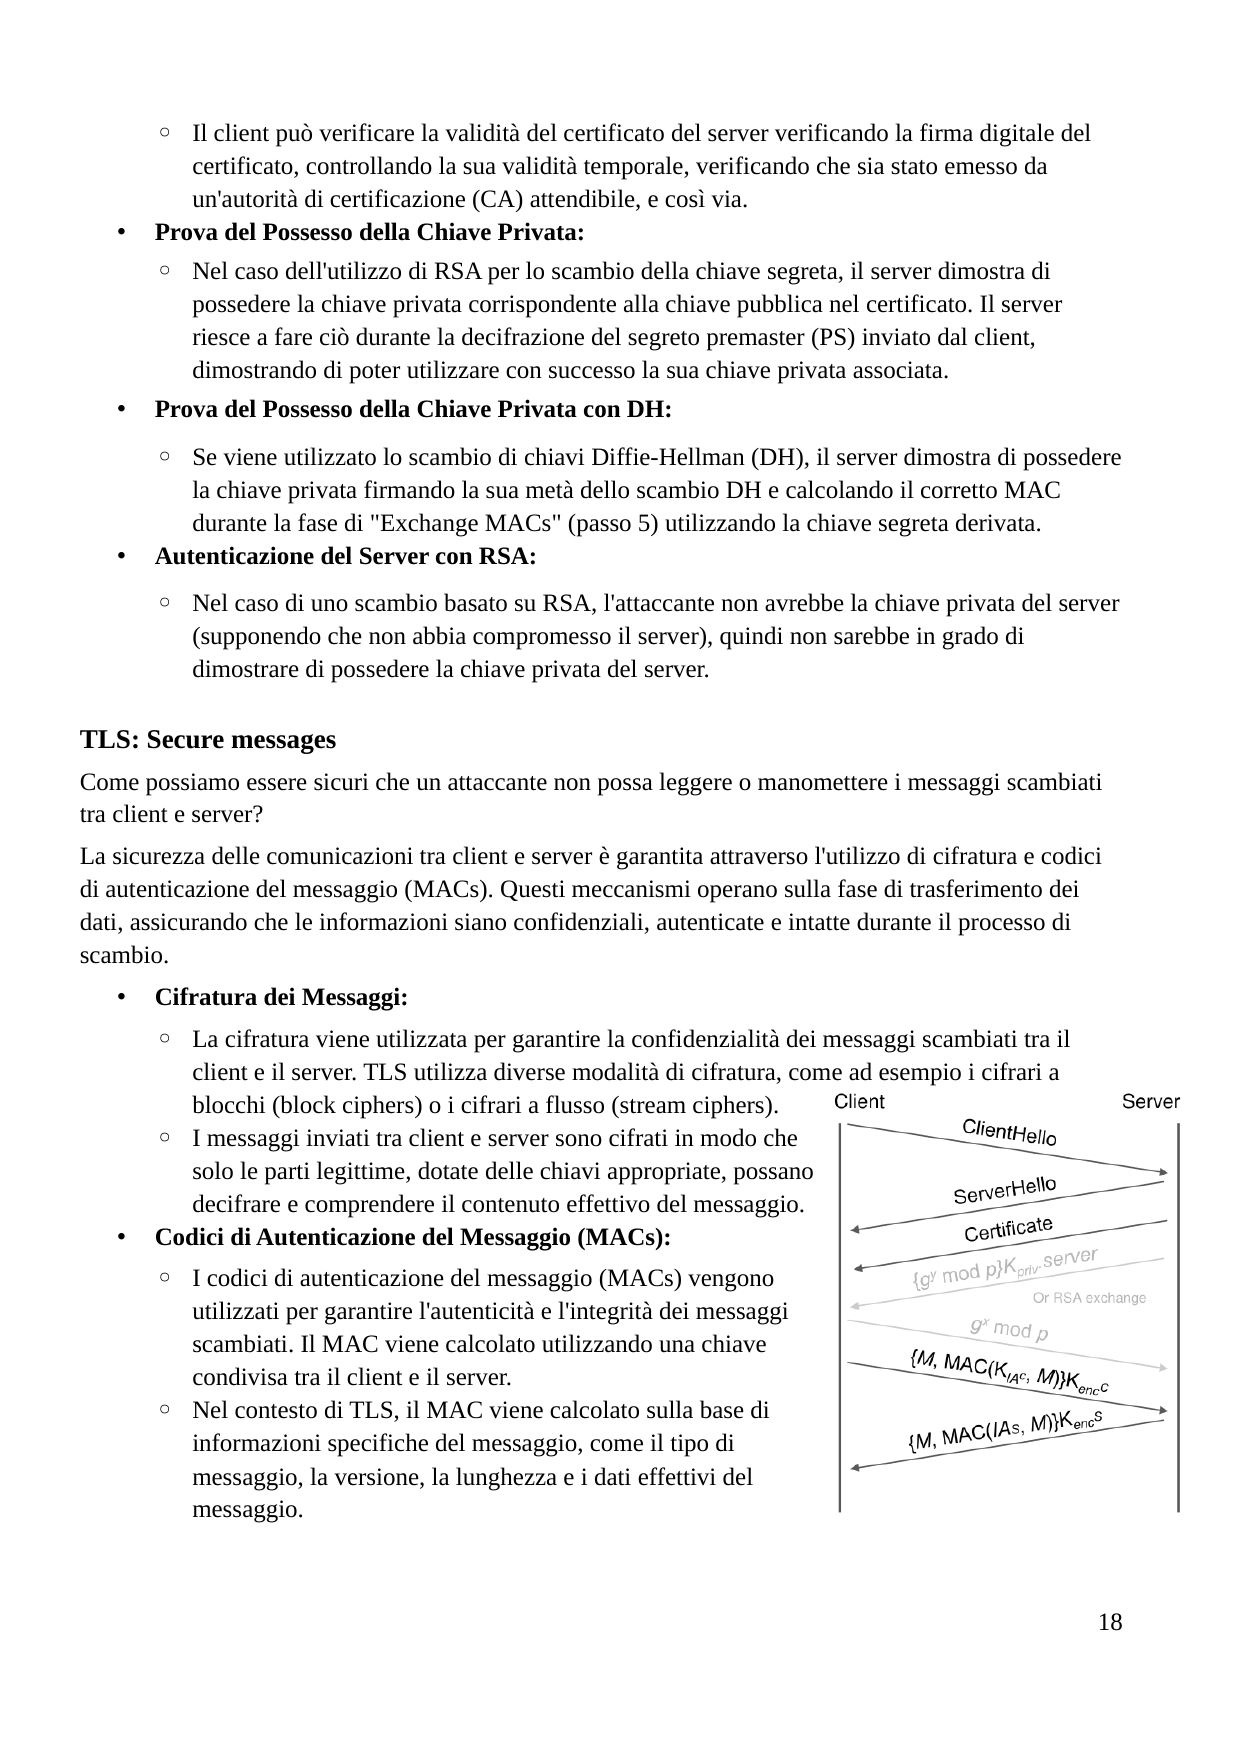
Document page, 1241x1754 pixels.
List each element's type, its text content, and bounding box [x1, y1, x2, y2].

list I codici di autenticazione del messaggio (MACs) vengono utilizzati per garantire l'autenticità e l'integrità dei messaggi scambiati. Il MAC viene calcolato utilizzando una chiave condivisa tra il client e il server. [154, 1263, 828, 1391]
picture [828, 1090, 1187, 1518]
list Codici di Autenticazione del Messaggio (MACs): [117, 1222, 828, 1251]
text La sicurezza delle comunicazioni tra client e server è garantita attraverso l'utilizzo di cifratura e codici di autenticazione del messaggio (MACs). Questi meccanismi operano sulla fase di trasferimento dei dati, assicurando che le informazioni siano confidenziali, autenticate e intatte durante il processo di scambio. [79, 841, 1122, 969]
list Prova del Possesso della Chiave Privata con DH: [117, 394, 1122, 423]
subtitle TLS: Secure messages [79, 723, 1122, 754]
list Nel caso dell'utilizzo di RSA per lo scambio della chiave segreta, il server dimostra di possedere la chiave privata corrispondente alla chiave pubblica nel certificato. Il server riesce a fare ciò durante la decifrazione del segreto premaster (PS) inviato dal client, dimostrando di poter utilizzare con successo la sua chiave privata associata. [154, 256, 1122, 384]
list Autenticazione del Server con RSA: [117, 541, 1122, 569]
text Come possiamo essere sicuri che un attaccante non possa leggere o manomettere i messaggi scambiati tra client e server? [79, 767, 1122, 828]
list I messaggi inviati tra client e server sono cifrati in modo che solo le parti legittime, dotate delle chiavi appropriate, possano decifrare e comprendere il contenuto effettivo del messaggio. [154, 1123, 828, 1217]
list Il client può verificare la validità del certificato del server verificando la firma digitale del certificato, controllando la sua validità temporale, verificando che sia stato emesso da un'autorità di certificazione (CA) attendibile, e così via. [154, 118, 1122, 213]
list Nel contesto di TLS, il MAC viene calcolato sulla base di informazioni specifiche del messaggio, come il tipo di messaggio, la versione, la lunghezza e i dati effettivi del messaggio. [154, 1396, 1122, 1523]
list Nel caso di uno scambio basato su RSA, l'attaccante non avrebbe la chiave privata del server (supponendo che non abbia compromesso il server), quindi non sarebbe in grado di dimostrare di possedere la chiave privata del server. [154, 588, 1122, 683]
list Prova del Possesso della Chiave Privata: [117, 217, 1122, 246]
list Se viene utilizzato lo scambio di chiavi Diffie-Hellman (DH), il server dimostra di possedere la chiave privata firmando la sua metà dello scambio DH e calcolando il corretto MAC durante la fase di "Exchange MACs" (passo 5) utilizzando la chiave segreta derivata. [154, 442, 1122, 537]
list Cifratura dei Messaggi: [117, 982, 1122, 1011]
list La cifratura viene utilizzata per garantire la confidenzialità dei messaggi scambiati tra il client e il server. TLS utilizza diverse modalità di cifratura, come ad esempio i cifrari a blocchi (block ciphers) o i cifrari a flusso (stream ciphers). [154, 1024, 1122, 1118]
